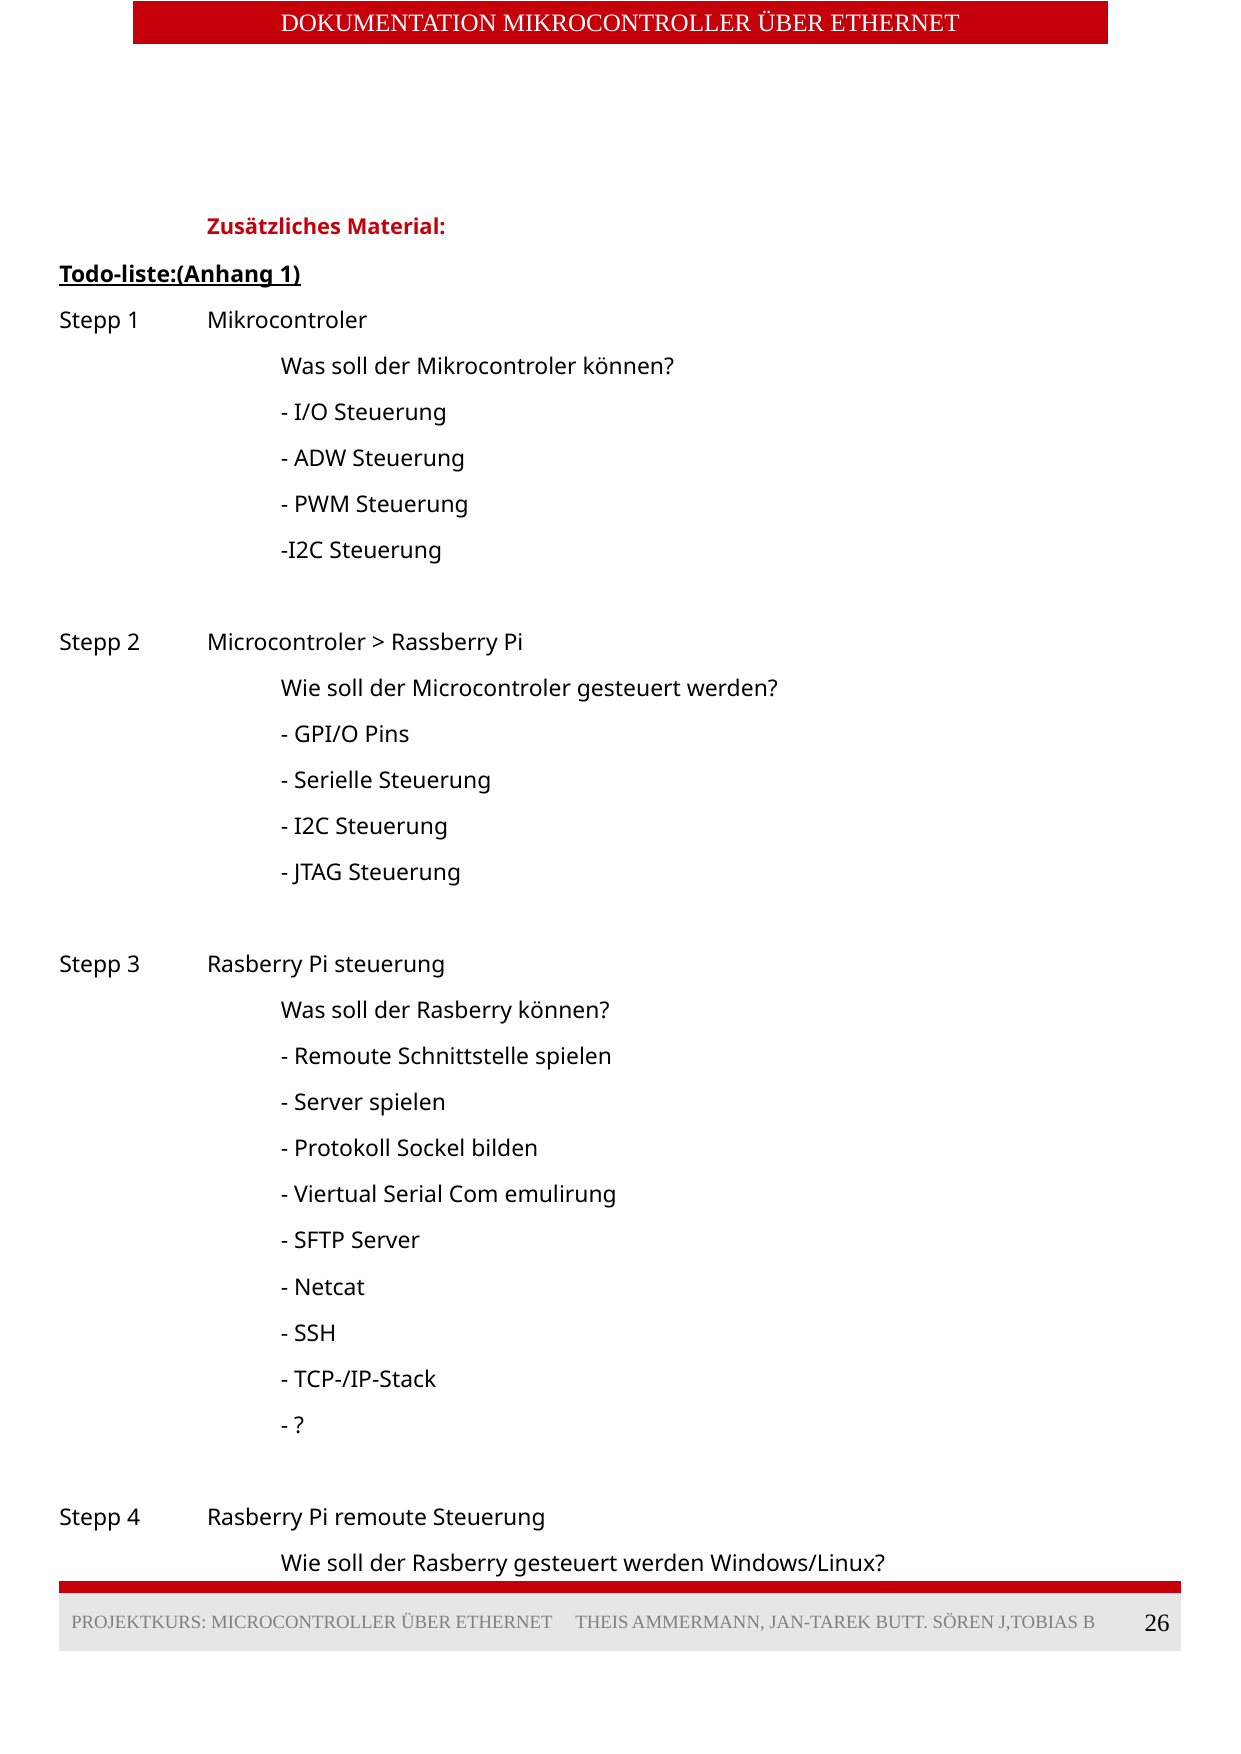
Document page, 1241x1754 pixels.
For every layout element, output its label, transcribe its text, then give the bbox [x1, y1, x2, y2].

text - Viertual Serial Com emulirung [281, 1178, 1181, 1209]
text - JTAG Steuerung [281, 856, 1181, 887]
text Stepp 3 Rasberry Pi steuerung [59, 948, 1181, 979]
text Stepp 1 Mikrocontroler [59, 303, 1181, 335]
text Stepp 2 Microcontroler > Rassberry Pi [59, 626, 1181, 657]
text Was soll der Rasberry können? [281, 994, 1181, 1025]
text Stepp 4 Rasberry Pi remoute Steuerung [59, 1501, 1181, 1532]
text - Protokoll Sockel bilden [281, 1132, 1181, 1163]
text - ADW Steuerung [281, 442, 1181, 473]
text - Remoute Schnittstelle spielen [281, 1040, 1181, 1071]
text - Netcat [281, 1270, 1181, 1302]
text - GPI/O Pins [281, 718, 1181, 749]
text - I/O Steuerung [281, 396, 1181, 427]
text Wie soll der Rasberry gesteuert werden Windows/Linux? [281, 1547, 1181, 1578]
text Wie soll der Microcontroler gesteuert werden? [281, 672, 1181, 703]
text Todo-liste:(Anhang 1) [59, 257, 1181, 289]
text - Server spielen [281, 1086, 1181, 1117]
text Zusätzliches Material: [59, 211, 1181, 241]
text -I2C Steuerung [281, 534, 1181, 565]
text - SSH [281, 1316, 1181, 1348]
text - TCP-/IP-Stack [281, 1362, 1181, 1394]
text - I2C Steuerung [281, 810, 1181, 841]
text - SFTP Server [281, 1224, 1181, 1256]
text Was soll der Mikrocontroler können? [281, 349, 1181, 381]
text - PWM Steuerung [281, 488, 1181, 519]
text - ? [281, 1408, 1181, 1440]
text - Serielle Steuerung [281, 764, 1181, 795]
